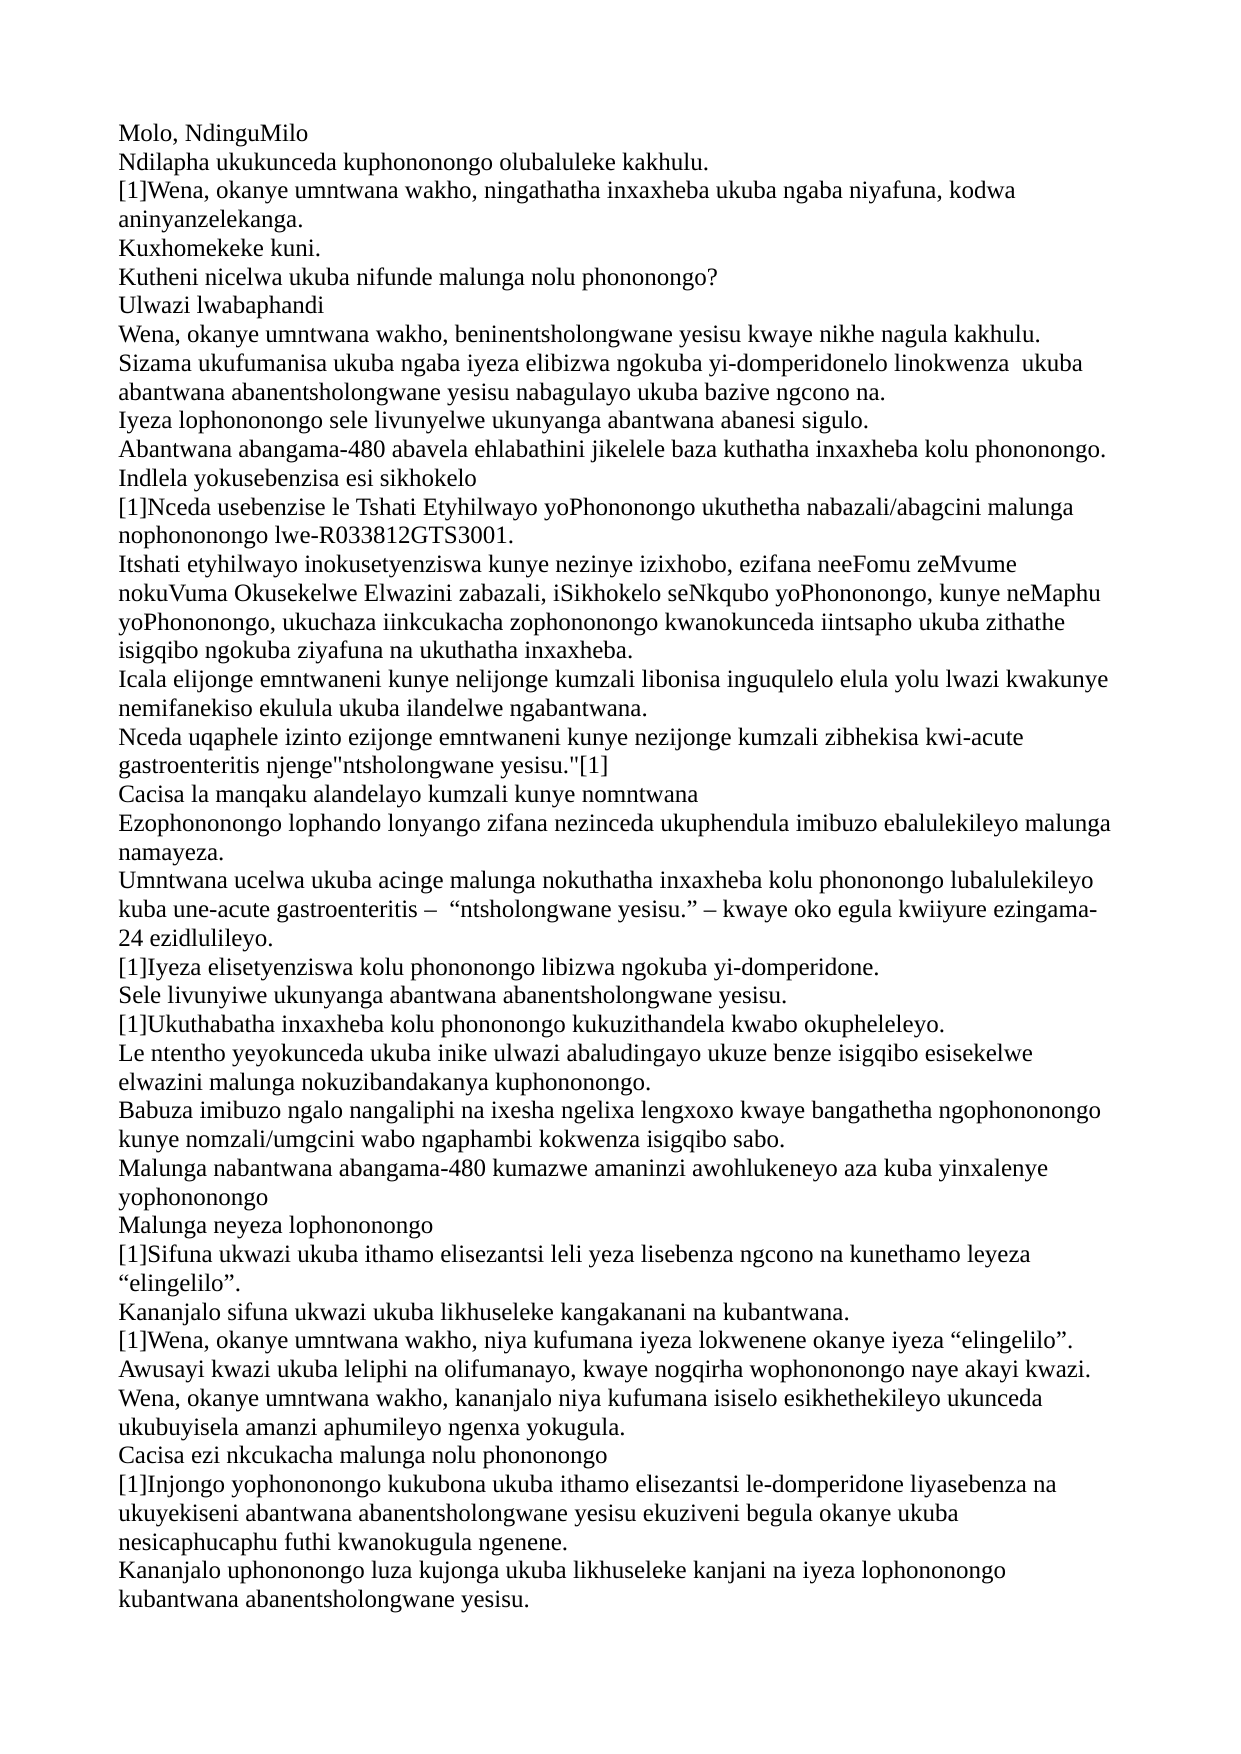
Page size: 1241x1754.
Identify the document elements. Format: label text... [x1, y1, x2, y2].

text Malunga neyeza lophononongo [118, 1211, 1122, 1239]
text Kuxhomekeke kuni. [118, 233, 1122, 262]
text [1]Wena, okanye umntwana wakho, ningathatha inxaxheba ukuba ngaba niyafuna, kodwa aninyanzelekanga. [118, 176, 1122, 233]
text Icala elijonge emntwaneni kunye nelijonge kumzali libonisa inguqulelo elula yolu lwazi kwakunye nemifanekiso ekulula ukuba ilandelwe ngabantwana. [118, 664, 1122, 722]
text Kutheni nicelwa ukuba nifunde malunga nolu phononongo? [118, 262, 1122, 291]
text [1]Iyeza elisetyenziswa kolu phononongo libizwa ngokuba yi-domperidone. [118, 952, 1122, 981]
text Le ntentho yeyokunceda ukuba inike ulwazi abaludingayo ukuze benze isigqibo esisekelwe elwazini malunga nokuzibandakanya kuphononongo. [118, 1038, 1122, 1096]
text Kananjalo sifuna ukwazi ukuba likhuseleke kangakanani na kubantwana. [118, 1297, 1122, 1326]
text Ulwazi lwabaphandi [118, 291, 1122, 319]
text Iyeza lophononongo sele livunyelwe ukunyanga abantwana abanesi sigulo. [118, 406, 1122, 434]
text [1]Wena, okanye umntwana wakho, niya kufumana iyeza lokwenene okanye iyeza “elingelilo”. [118, 1326, 1122, 1354]
text Cacisa la manqaku alandelayo kumzali kunye nomntwana [118, 779, 1122, 808]
text Nceda uqaphele izinto ezijonge emntwaneni kunye nezijonge kumzali zibhekisa kwi-acute gastroenteritis njenge"ntsholongwane yesisu."[1] [118, 722, 1122, 779]
text Ndilapha ukukunceda kuphononongo olubaluleke kakhulu. [118, 147, 1122, 176]
text Umntwana ucelwa ukuba acinge malunga nokuthatha inxaxheba kolu phononongo lubalulekileyo kuba une-acute gastroenteritis – “ntsholongwane yesisu.” – kwaye oko egula kwiiyure ezingama-24 ezidlulileyo. [118, 866, 1122, 952]
text Sele livunyiwe ukunyanga abantwana abanentsholongwane yesisu. [118, 981, 1122, 1009]
text Sizama ukufumanisa ukuba ngaba iyeza elibizwa ngokuba yi-domperidonelo linokwenza ukuba abantwana abanentsholongwane yesisu nabagulayo ukuba bazive ngcono na. [118, 348, 1122, 406]
text Ezophononongo lophando lonyango zifana nezinceda ukuphendula imibuzo ebalulekileyo malunga namayeza. [118, 808, 1122, 866]
text Kananjalo uphononongo luza kujonga ukuba likhuseleke kanjani na iyeza lophononongo kubantwana abanentsholongwane yesisu. [118, 1556, 1122, 1613]
text [1]Ukuthabatha inxaxheba kolu phononongo kukuzithandela kwabo okupheleleyo. [118, 1009, 1122, 1038]
text Wena, okanye umntwana wakho, kananjalo niya kufumana isiselo esikhethekileyo ukunceda ukubuyisela amanzi aphumileyo ngenxa yokugula. [118, 1383, 1122, 1441]
text Abantwana abangama-480 abavela ehlabathini jikelele baza kuthatha inxaxheba kolu phononongo. [118, 434, 1122, 463]
text Malunga nabantwana abangama-480 kumazwe amaninzi awohlukeneyo aza kuba yinxalenye yophononongo [118, 1153, 1122, 1211]
text [1]Sifuna ukwazi ukuba ithamo elisezantsi leli yeza lisebenza ngcono na kunethamo leyeza “elingelilo”. [118, 1239, 1122, 1297]
text Molo, NdinguMilo [118, 118, 1122, 147]
text Awusayi kwazi ukuba leliphi na olifumanayo, kwaye nogqirha wophononongo naye akayi kwazi. [118, 1354, 1122, 1383]
text Wena, okanye umntwana wakho, beninentsholongwane yesisu kwaye nikhe nagula kakhulu. [118, 319, 1122, 348]
text Indlela yokusebenzisa esi sikhokelo [118, 463, 1122, 492]
text Cacisa ezi nkcukacha malunga nolu phononongo [118, 1441, 1122, 1469]
text [1]Injongo yophononongo kukubona ukuba ithamo elisezantsi le-domperidone liyasebenza na ukuyekiseni abantwana abanentsholongwane yesisu ekuziveni begula okanye ukuba nesicaphucaphu futhi kwanokugula ngenene. [118, 1469, 1122, 1556]
text [1]Nceda usebenzise le Tshati Etyhilwayo yoPhononongo ukuthetha nabazali/abagcini malunga nophononongo lwe-R033812GTS3001. [118, 492, 1122, 549]
text Babuza imibuzo ngalo nangaliphi na ixesha ngelixa lengxoxo kwaye bangathetha ngophononongo kunye nomzali/umgcini wabo ngaphambi kokwenza isigqibo sabo. [118, 1096, 1122, 1153]
text Itshati etyhilwayo inokusetyenziswa kunye nezinye izixhobo, ezifana neeFomu zeMvume nokuVuma Okusekelwe Elwazini zabazali, iSikhokelo seNkqubo yoPhononongo, kunye neMaphu yoPhononongo, ukuchaza iinkcukacha zophononongo kwanokunceda iintsapho ukuba zithathe isigqibo ngokuba ziyafuna na ukuthatha inxaxheba. [118, 549, 1122, 664]
